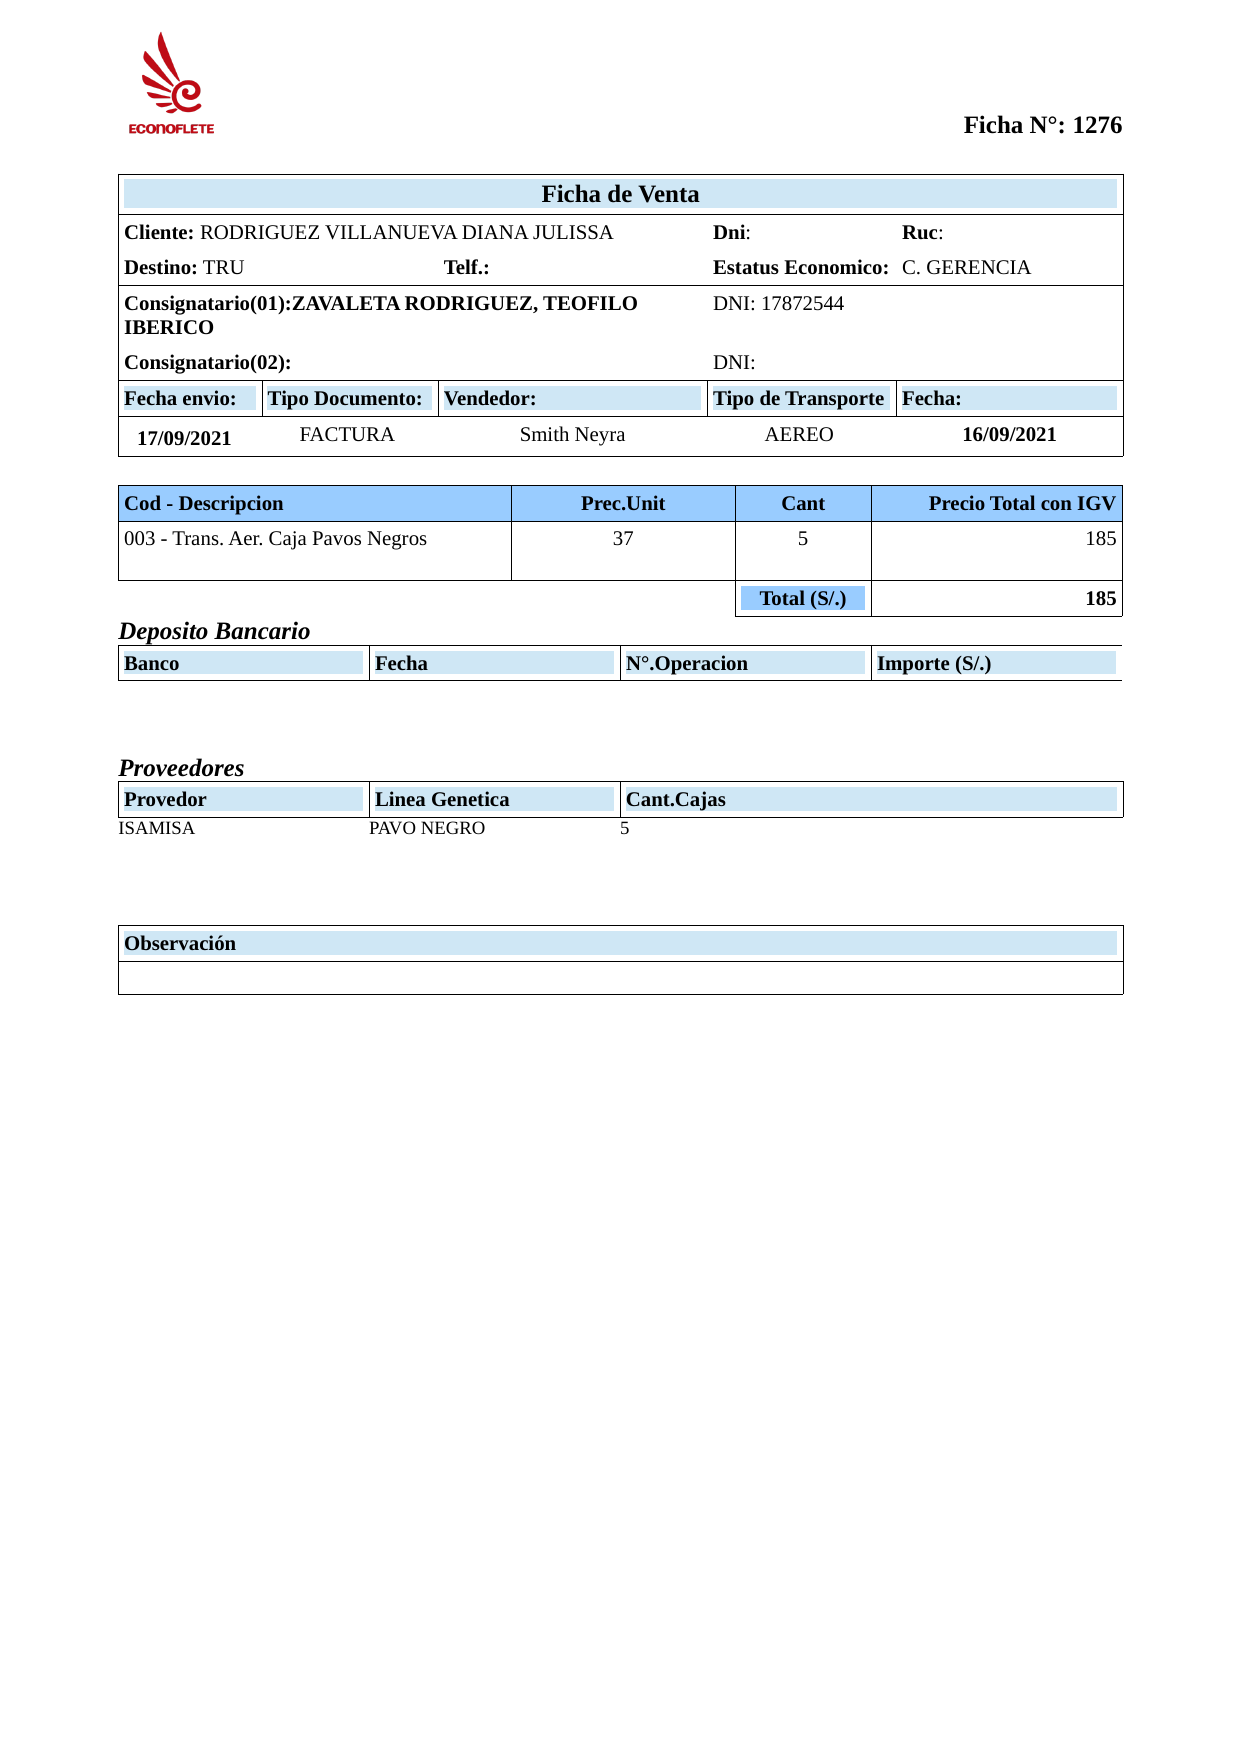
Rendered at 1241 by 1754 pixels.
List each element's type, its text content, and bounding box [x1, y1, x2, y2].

table_header Linea Genetica [370, 782, 620, 817]
table_header Observación [119, 926, 1123, 961]
table_cell Telf.: [438, 249, 707, 285]
table_cell PAVO NEGRO [369, 818, 620, 839]
table_cell Destino: TRU [119, 249, 438, 285]
table_cell Estatus Economico: [707, 249, 896, 285]
table_cell [369, 860, 620, 882]
table_cell Ruc: [896, 215, 1123, 249]
table_cell DNI: 17872544 [707, 286, 1123, 344]
table_cell 5 [736, 522, 871, 580]
text Proveedores [118, 753, 1122, 781]
table_header Prec.Unit [512, 486, 735, 521]
table_cell DNI: [707, 345, 1123, 380]
table_cell 37 [512, 522, 735, 580]
table_cell [369, 681, 620, 704]
table_cell [620, 882, 1123, 903]
table_cell 5 [620, 818, 1123, 839]
table_cell [871, 705, 1122, 728]
table_cell [118, 860, 369, 882]
table_cell Cliente: RODRIGUEZ VILLANUEVA DIANA JULISSA [119, 215, 707, 249]
table_cell [118, 839, 369, 860]
table_cell Vendedor: [439, 381, 707, 416]
table_cell 185 [872, 522, 1122, 580]
table_cell Tipo de Transporte [708, 381, 896, 416]
table_cell ISAMISA [118, 818, 369, 839]
table_header Banco [119, 646, 369, 680]
table_cell [511, 581, 735, 616]
table_header Fecha [370, 646, 620, 680]
table_cell [871, 729, 1122, 753]
table_header Cant [736, 486, 871, 521]
table_cell [118, 903, 369, 925]
table_cell Consignatario(02): [119, 345, 707, 380]
table_cell [369, 705, 620, 728]
table_cell [118, 882, 369, 903]
table_cell FACTURA [262, 417, 438, 456]
table_cell Fecha: [897, 381, 1123, 416]
table_cell 185 [872, 581, 1122, 616]
table_cell [118, 729, 369, 753]
table_cell [871, 681, 1122, 704]
table_cell Dni: [707, 215, 896, 249]
table_cell [369, 839, 620, 860]
table_header Precio Total con IGV [872, 486, 1122, 521]
table_cell [118, 581, 511, 616]
table_header Cant.Cajas [621, 782, 1123, 817]
table_header N°.Operacion [621, 646, 871, 680]
table_cell [369, 882, 620, 903]
table_cell [119, 962, 1123, 994]
table_cell [369, 729, 620, 753]
table_cell [620, 860, 1123, 882]
table_cell AEREO [707, 417, 896, 456]
table_cell [118, 705, 369, 728]
table_cell [620, 903, 1123, 925]
table_cell [620, 839, 1123, 860]
table_cell Tipo Documento: [263, 381, 438, 416]
table_header Ficha de Venta [119, 175, 1123, 214]
table_cell 17/09/2021 [119, 417, 262, 456]
table_cell Fecha envio: [119, 381, 262, 416]
table_cell 003 - Trans. Aer. Caja Pavos Negros [119, 522, 511, 580]
table_cell [369, 903, 620, 925]
table_header Provedor [119, 782, 369, 817]
table_cell [620, 681, 871, 704]
picture [118, 31, 225, 134]
table_cell [620, 729, 871, 753]
table_cell Total (S/.) [736, 581, 871, 616]
table_cell Smith Neyra [438, 417, 707, 456]
table_cell C. GERENCIA [896, 249, 1123, 285]
table_header Cod - Descripcion [119, 486, 511, 521]
table_cell [620, 705, 871, 728]
table_cell [118, 681, 369, 704]
table_cell 16/09/2021 [896, 417, 1123, 456]
table_header Importe (S/.) [872, 646, 1122, 680]
text Deposito Bancario [118, 616, 1122, 645]
table_cell Consignatario(01):ZAVALETA RODRIGUEZ, TEOFILO IBERICO [119, 286, 707, 344]
